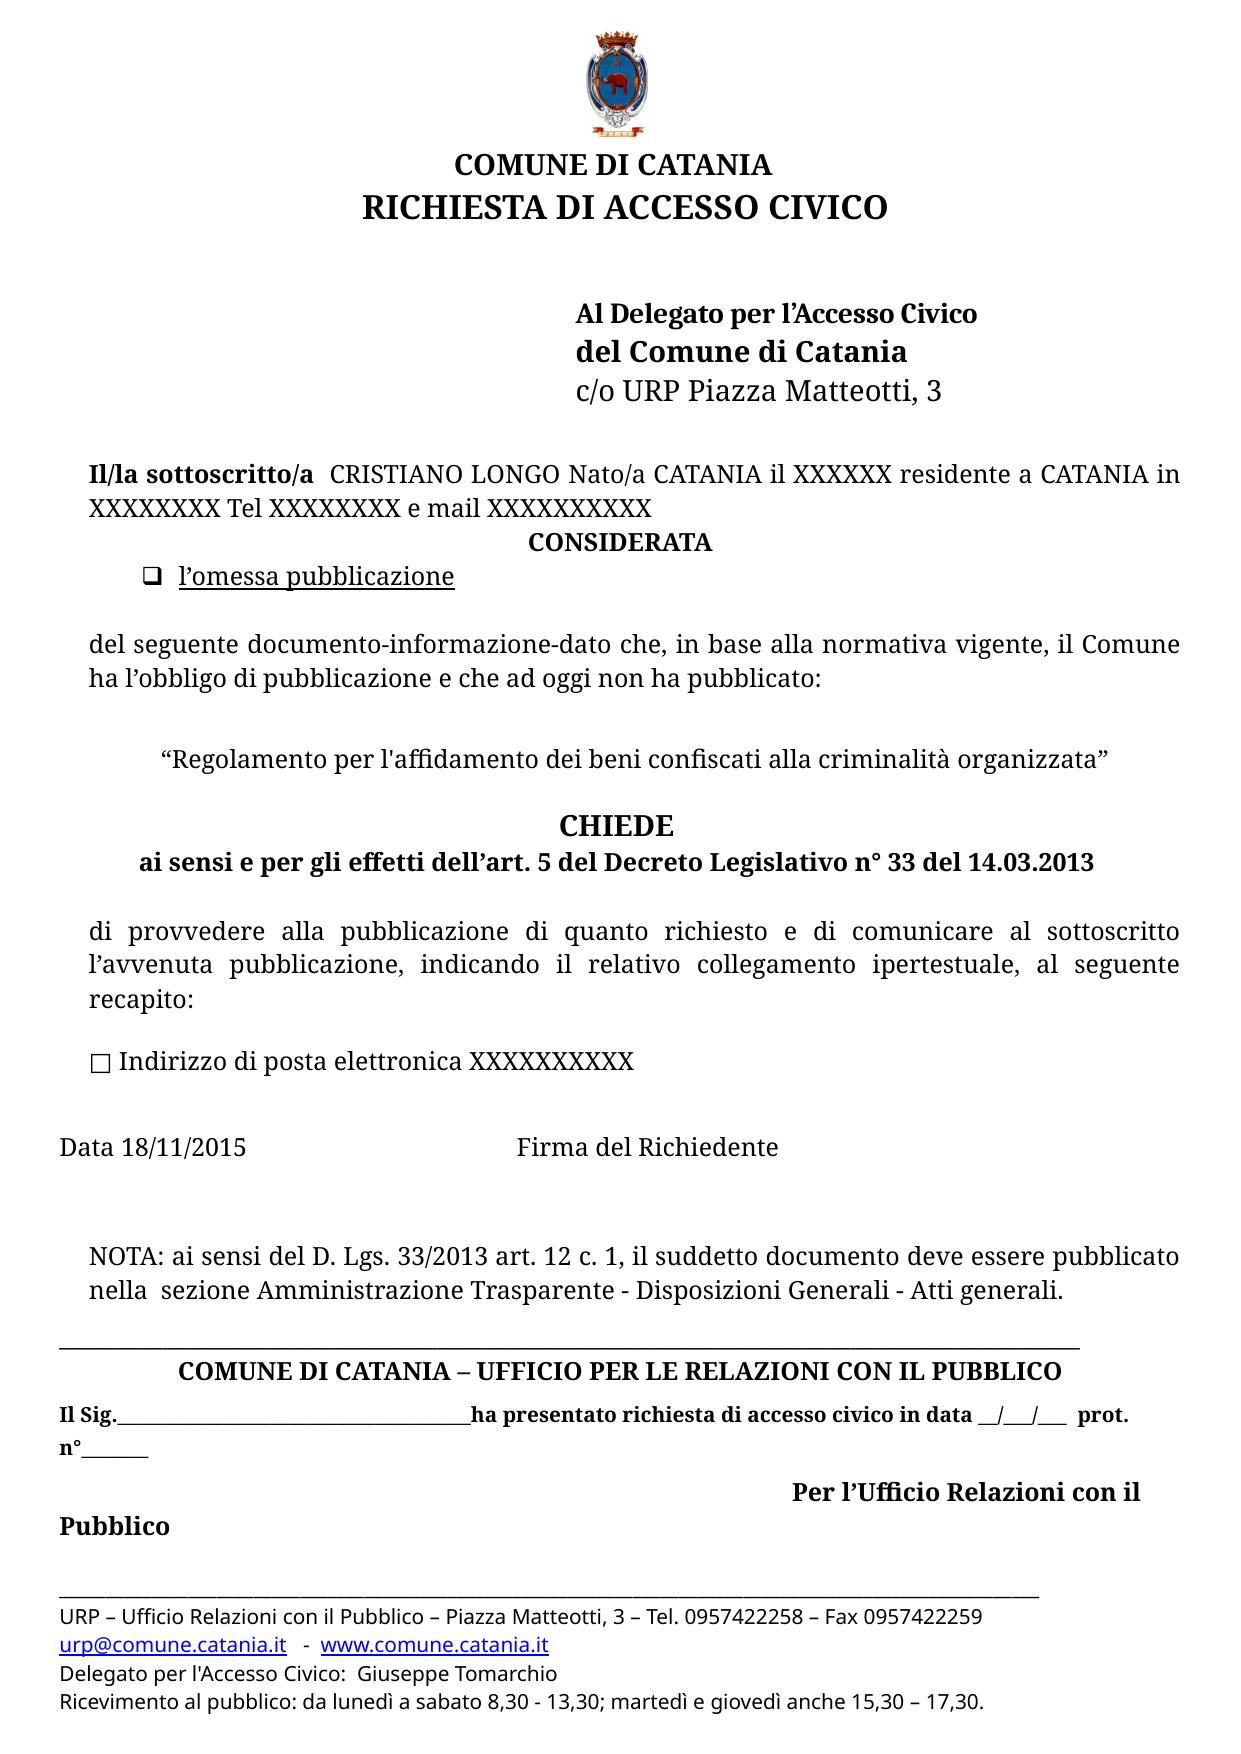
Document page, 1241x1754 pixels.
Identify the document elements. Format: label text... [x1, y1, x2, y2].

text ai sensi e per gli effetti dell’art. 5 del Decreto Legislativo n° 33 del 14.03.2013 [59, 845, 1181, 879]
text NOTA: ai sensi del D. Lgs. 33/2013 art. 12 c. 1, il suddetto documento deve essere pubblicato nella sezione Amministrazione Trasparente - Disposizioni Generali - Atti generali. [89, 1238, 1181, 1307]
text del seguente documento-informazione-dato che, in base alla normativa vigente, il Comune ha l’obbligo di pubblicazione e che ad oggi non ha pubblicato: [89, 627, 1181, 695]
text _________________________________________________________________________________________ [59, 1319, 1181, 1353]
picture [585, 29, 649, 138]
text RICHIESTA DI ACCESSO CIVICO [89, 183, 1181, 229]
text “Regolamento per l'affidamento dei beni confiscati alla criminalità organizzata” [89, 742, 1181, 776]
text Per l’Ufficio Relazioni con il Pubblico [59, 1475, 1181, 1543]
list COMUNE DI CATANIA [325, 144, 1181, 183]
text di provvedere alla pubblicazione di quanto richiesto e di comunicare al sottoscritto l’avvenuta pubblicazione, indicando il relativo collegamento ipertestuale, al seguente recapito: □ Indirizzo di posta elettronica XXXXXXXXXX [89, 913, 1181, 1078]
text COMUNE DI CATANIA – UFFICIO PER LE RELAZIONI CON IL PUBBLICO [59, 1353, 1181, 1387]
text c/o URP Piazza Matteotti, 3 [501, 371, 1181, 410]
text Il/la sottoscritto/a CRISTIANO LONGO Nato/a CATANIA il XXXXXX residente a CATANIA in XXXXXXXX Tel XXXXXXXX e mail XXXXXXXXXX [89, 457, 1181, 525]
text CHIEDE [59, 805, 1181, 845]
text del Comune di Catania [501, 331, 1181, 371]
text Il Sig._____________________________________ha presentato richiesta di accesso civico in data __/___/___ prot. n°_______ [59, 1400, 1181, 1462]
text CONSIDERATA [59, 525, 1181, 559]
list Al Delegato per l’Accesso Civico [575, 268, 1181, 331]
text Data 18/11/2015 Firma del Richiedente [59, 1129, 1196, 1163]
list l’omessa pubblicazione [141, 559, 1181, 593]
